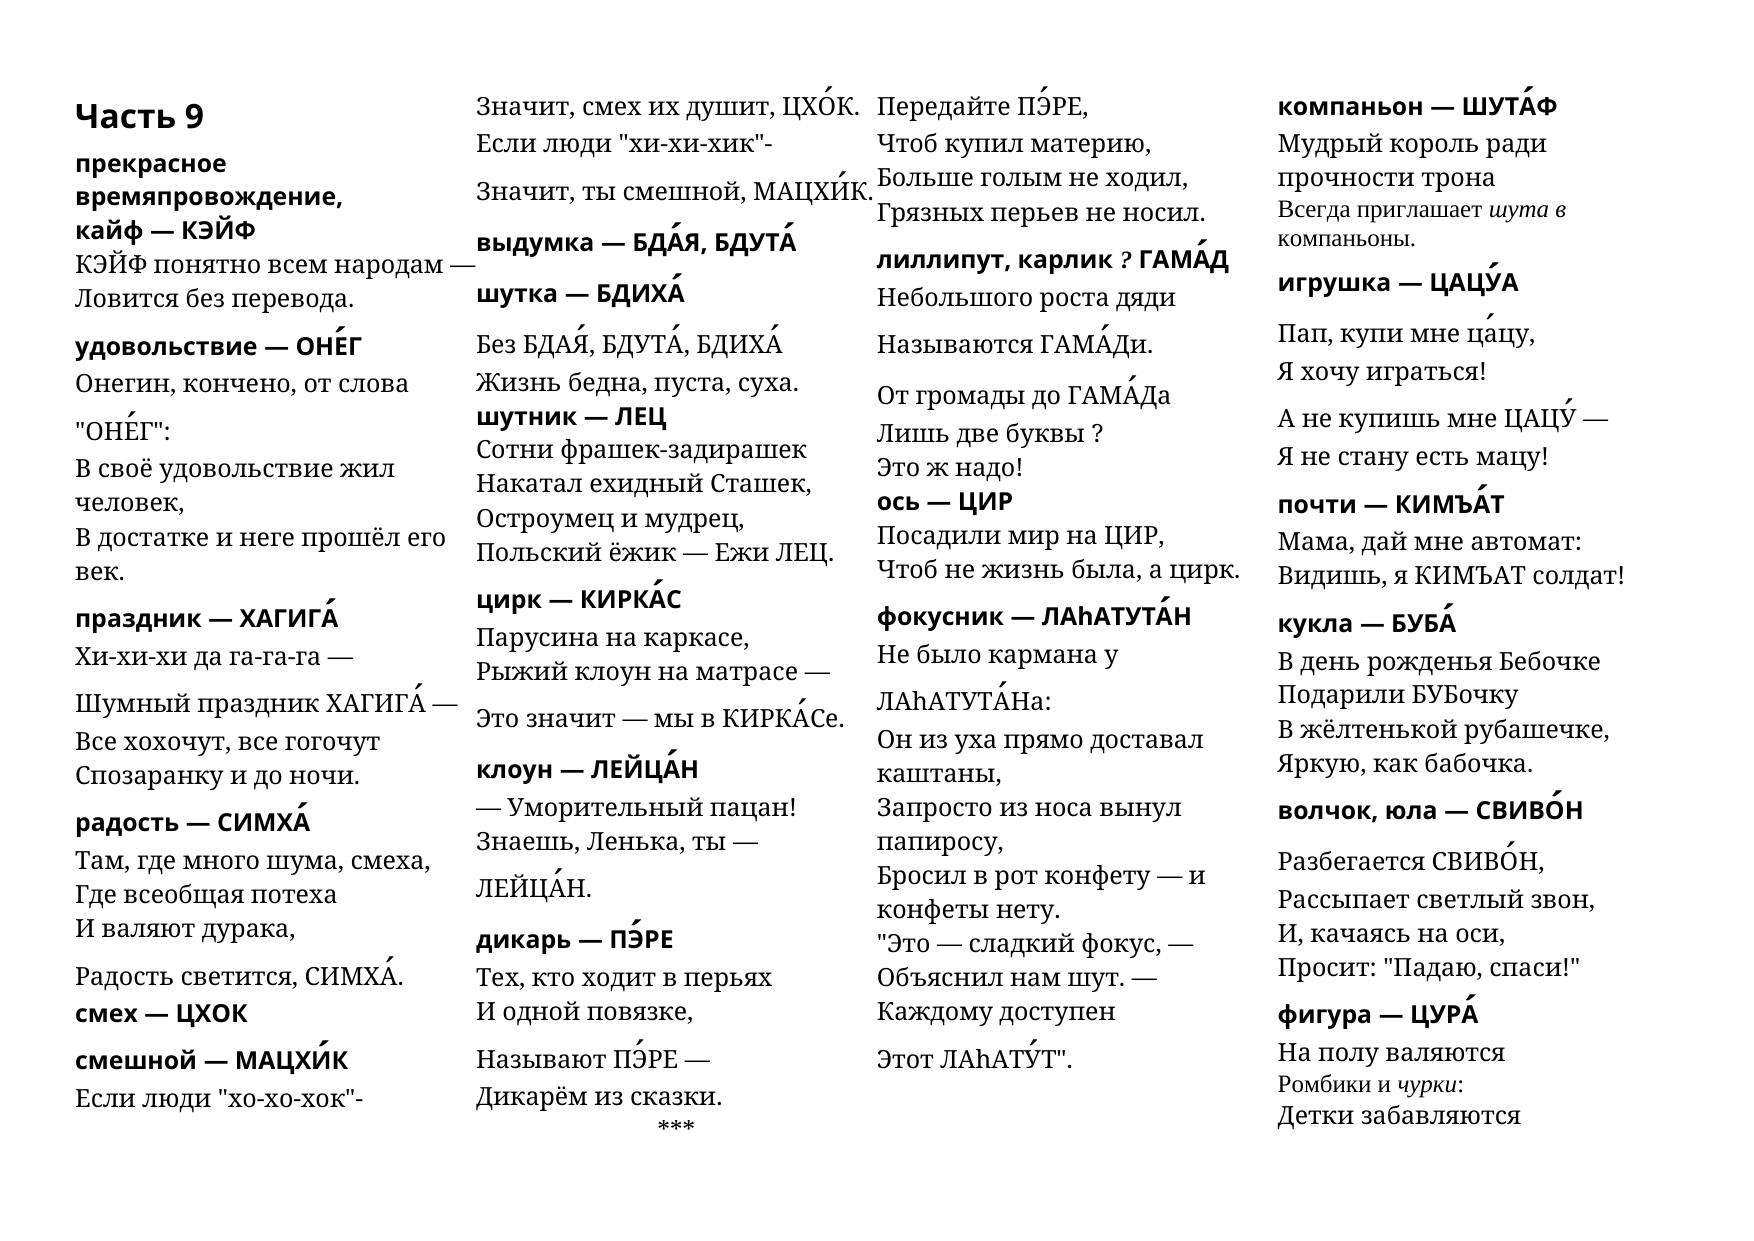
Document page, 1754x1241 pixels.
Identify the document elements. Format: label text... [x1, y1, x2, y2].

text Там, где много шума, смеха, [75, 843, 476, 877]
text Просит: "Падаю, спаси!" [1277, 949, 1678, 984]
text Это значит — мы в КИРКА́Се. [476, 687, 877, 738]
text Грязных перьев не носил. [877, 194, 1277, 228]
text Ловится без перевода. [75, 281, 476, 315]
text Передайте ПЭ́РЕ, [877, 75, 1277, 126]
text Дикарём из сказки. [476, 1079, 877, 1113]
subtitle цирк — КИРКА́С [476, 568, 877, 619]
text "Это — сладкий фокус, — [877, 926, 1277, 960]
subtitle удовольствие — ОНЕ́Г [75, 315, 476, 366]
text И одной повязке, [476, 994, 877, 1028]
text Значит, смех их душит, ЦХО́К. [476, 75, 877, 126]
text Радость светится, СИМХА́. [75, 945, 476, 996]
text Онегин, кончено, от слова "ОНЕ́Г": [75, 366, 476, 451]
text На полу валяются [1277, 1035, 1678, 1069]
text Он из уха прямо доставал каштаны, [877, 722, 1277, 790]
text Больше голым не ходил, [877, 160, 1277, 194]
subtitle шутник — ЛЕЦ [476, 398, 877, 432]
text Жизнь бедна, пуста, суха. [476, 364, 877, 398]
text Это ж надо! [877, 449, 1277, 483]
text Шумный праздник ХАГИГА́ — [75, 672, 476, 723]
subtitle прекрасное времяпровождение, [75, 146, 476, 213]
text Детки забавляются [1277, 1097, 1678, 1132]
text Без БДАЯ́, БДУТА́, БДИХА́ [476, 313, 877, 364]
text Я не стану есть мацу! [1277, 439, 1678, 473]
text Накатал ехидный Сташек, [476, 466, 877, 500]
subtitle праздник — ХАГИГА́ [75, 587, 476, 638]
subtitle лиллипут, карлик ? ГАМА́Д [877, 228, 1277, 279]
text Значит, ты смешной, МАЦХИ́К. [476, 160, 877, 211]
text Небольшого роста дяди [877, 279, 1277, 313]
text В жёлтенькой рубашечке, [1277, 711, 1678, 745]
text Остроумец и мудрец, [476, 500, 877, 534]
text Называют ПЭ́РЕ — [476, 1028, 877, 1079]
text Называются ГАМА́Ди. [877, 313, 1277, 364]
text Разбегается СВИВО́Н, [1277, 830, 1678, 881]
subtitle ось — ЦИР [877, 483, 1277, 517]
text Польский ёжик — Ежи ЛЕЦ. [476, 534, 877, 568]
subtitle кайф — КЭЙФ [75, 213, 476, 247]
subtitle радость — СИМХА́ [75, 792, 476, 843]
text И, качаясь на оси, [1277, 916, 1678, 949]
subtitle кукла — БУБА́ [1277, 592, 1678, 643]
text Парусина на каркасе, [476, 619, 877, 653]
text Запросто из носа вынул папиросу, [877, 790, 1277, 858]
text Рассыпает светлый звон, [1277, 881, 1678, 916]
text А не купишь мне ЦАЦУ́ — [1277, 388, 1678, 439]
text В день рожденья Бебочке [1277, 643, 1678, 677]
text *** [476, 1113, 877, 1147]
text Объяснил нам шут. — [877, 960, 1277, 994]
text Рыжий клоун на матрасе — [476, 653, 877, 687]
text Я хочу играться! [1277, 354, 1678, 388]
subtitle компаньон — ШУТА́Ф [1277, 75, 1678, 126]
text Ромбики и чурки: [1277, 1069, 1678, 1097]
text От громады до ГАМА́Да [877, 364, 1277, 415]
text Каждому доступен [877, 994, 1277, 1028]
text Если люди "хи-хи-хик"- [476, 126, 877, 160]
text В своё удовольствие жил человек, [75, 451, 476, 519]
text Чтоб купил материю, [877, 126, 1277, 160]
subtitle смешной — МАЦХИ́К [75, 1029, 476, 1081]
text В достатке и неге прошёл его век. [75, 519, 476, 587]
text — Уморительный пацан! [476, 789, 877, 824]
subtitle смех — ЦХОК [75, 996, 476, 1029]
text Мама, дай мне автомат: [1277, 524, 1678, 558]
text Не было кармана у ЛАhАТУТА́На: [877, 636, 1277, 722]
subtitle клоун — ЛЕЙЦА́Н [476, 738, 877, 789]
subtitle почти — КИМЪА́Т [1277, 473, 1678, 524]
text Подарили БУБочку [1277, 677, 1678, 711]
text Лишь две буквы ? [877, 415, 1277, 449]
text Мудрый король ради прочности трона [1277, 126, 1678, 194]
text И валяют дурака, [75, 911, 476, 945]
subtitle фигура — ЦУРА́ [1277, 984, 1678, 1035]
text Тех, кто ходит в перьях [476, 960, 877, 994]
text Этот ЛАhАТУ́Т". [877, 1028, 1277, 1079]
text КЭЙФ понятно всем народам — [75, 247, 476, 281]
text Посадили мир на ЦИР, [877, 517, 1277, 551]
text Яркую, как бабочка. [1277, 745, 1678, 779]
subtitle дикарь — ПЭ́РЕ [476, 909, 877, 960]
text Всегда приглашает шута в компаньоны. [1277, 194, 1678, 252]
text Знаешь, Ленька, ты — ЛЕЙЦА́Н. [476, 824, 877, 909]
subtitle волчок, юла — СВИВО́Н [1277, 779, 1678, 830]
text Видишь, я КИМЪАТ солдат! [1277, 558, 1678, 592]
text Если люди "хо-хо-хок"- [75, 1081, 476, 1115]
subtitle игрушка — ЦАЦУ́А [1277, 252, 1678, 303]
text Спозаранку и до ночи. [75, 757, 476, 792]
text Все хохочут, все гогочут [75, 723, 476, 757]
subtitle выдумка — БДА́Я, БДУТА́ [476, 211, 877, 262]
text Сотни фрашек-задирашек [476, 432, 877, 466]
subtitle фокусник — ЛАhАТУТА́Н [877, 585, 1277, 636]
text Пап, купи мне ца́цу, [1277, 303, 1678, 354]
text Бросил в рот конфету — и конфеты нету. [877, 858, 1277, 926]
text Чтоб не жизнь была, а цирк. [877, 551, 1277, 585]
text Хи-хи-хи да га-га-га — [75, 638, 476, 672]
text Где всеобщая потеха [75, 877, 476, 911]
subtitle шутка — БДИХА́ [476, 262, 877, 313]
